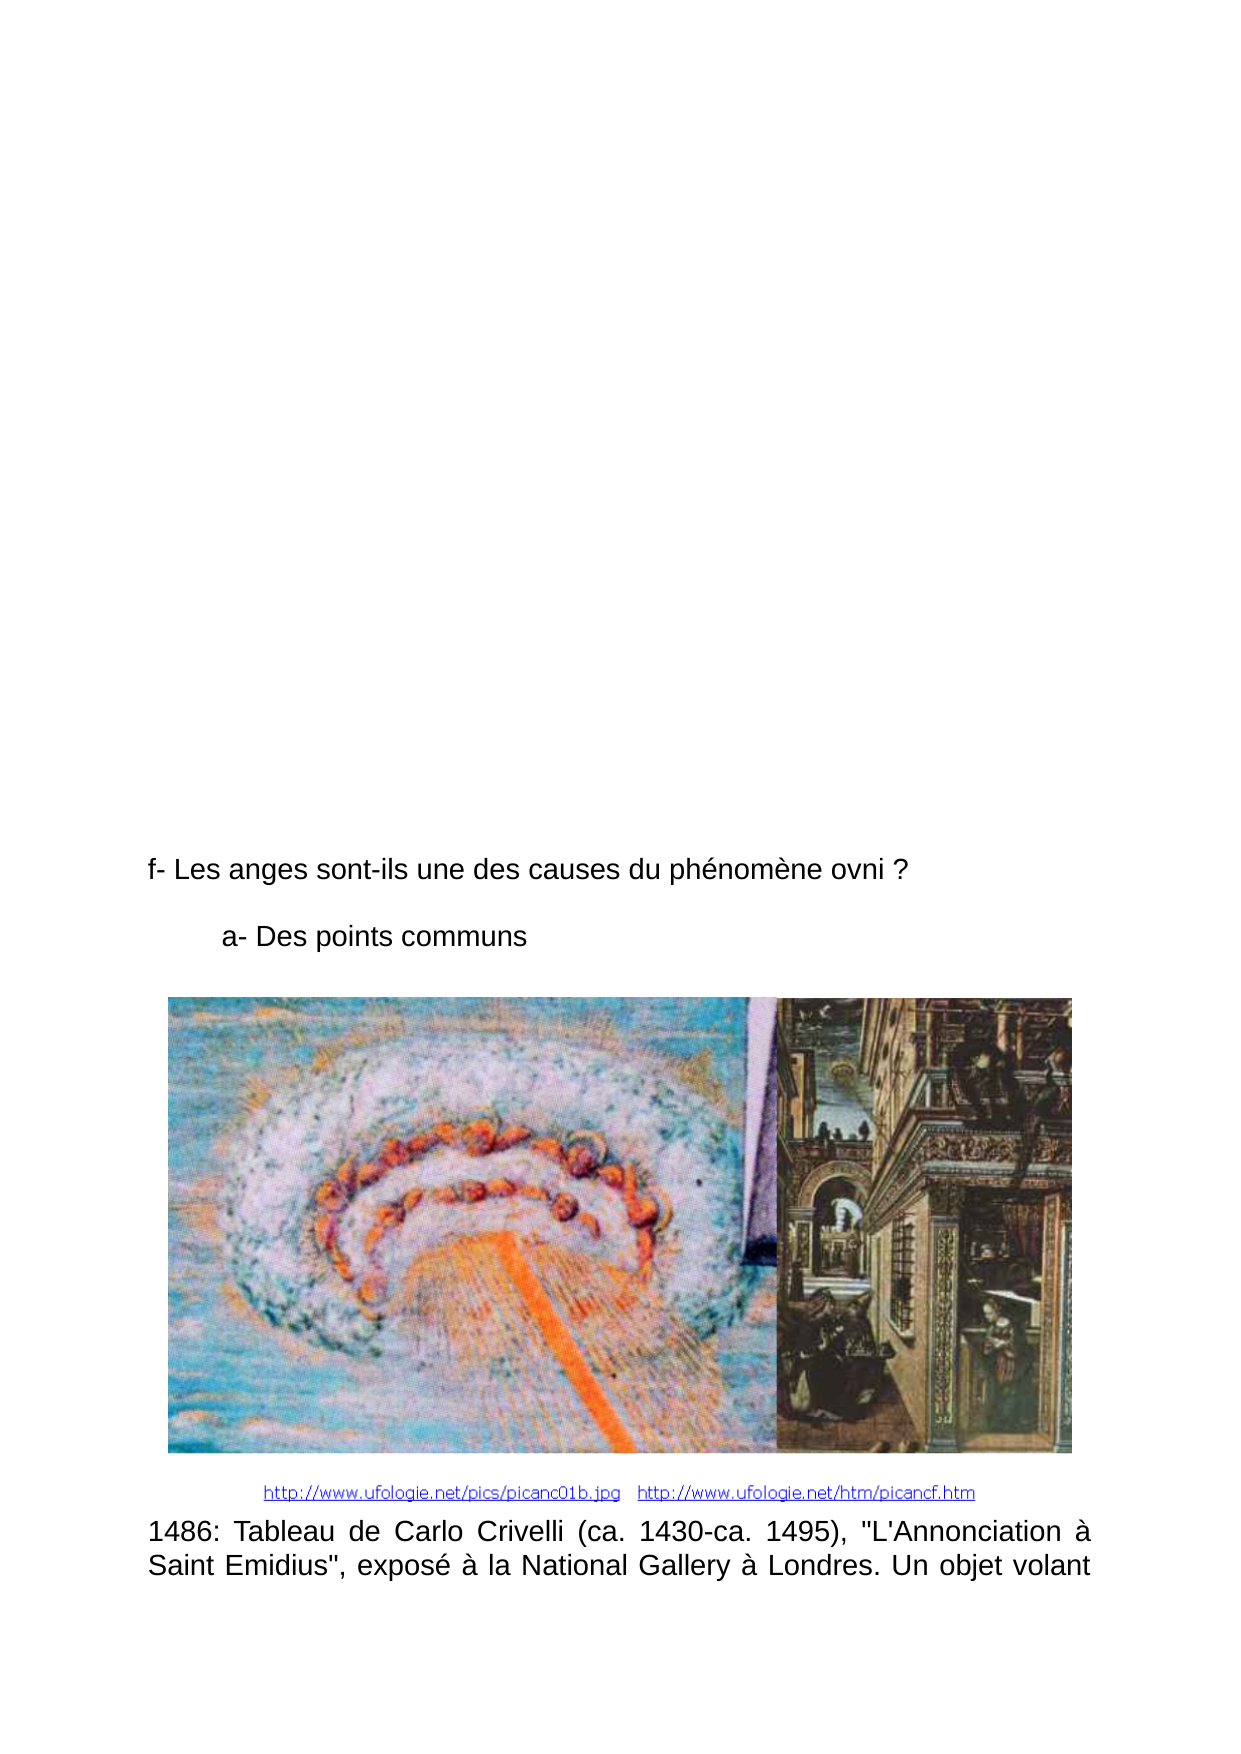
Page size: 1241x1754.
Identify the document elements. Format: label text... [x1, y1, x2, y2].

text 1486: Tableau de Carlo Crivelli (ca. 1430-ca. 1495), "L'Annonciation à Saint Emidius", exposé à la National Gallery à Londres. Un objet volant [148, 986, 1093, 1581]
picture [168, 996, 1073, 1505]
text f- Les anges sont-ils une des causes du phénomène ovni ? [148, 852, 1093, 886]
text a- Des points communs [148, 919, 1093, 953]
